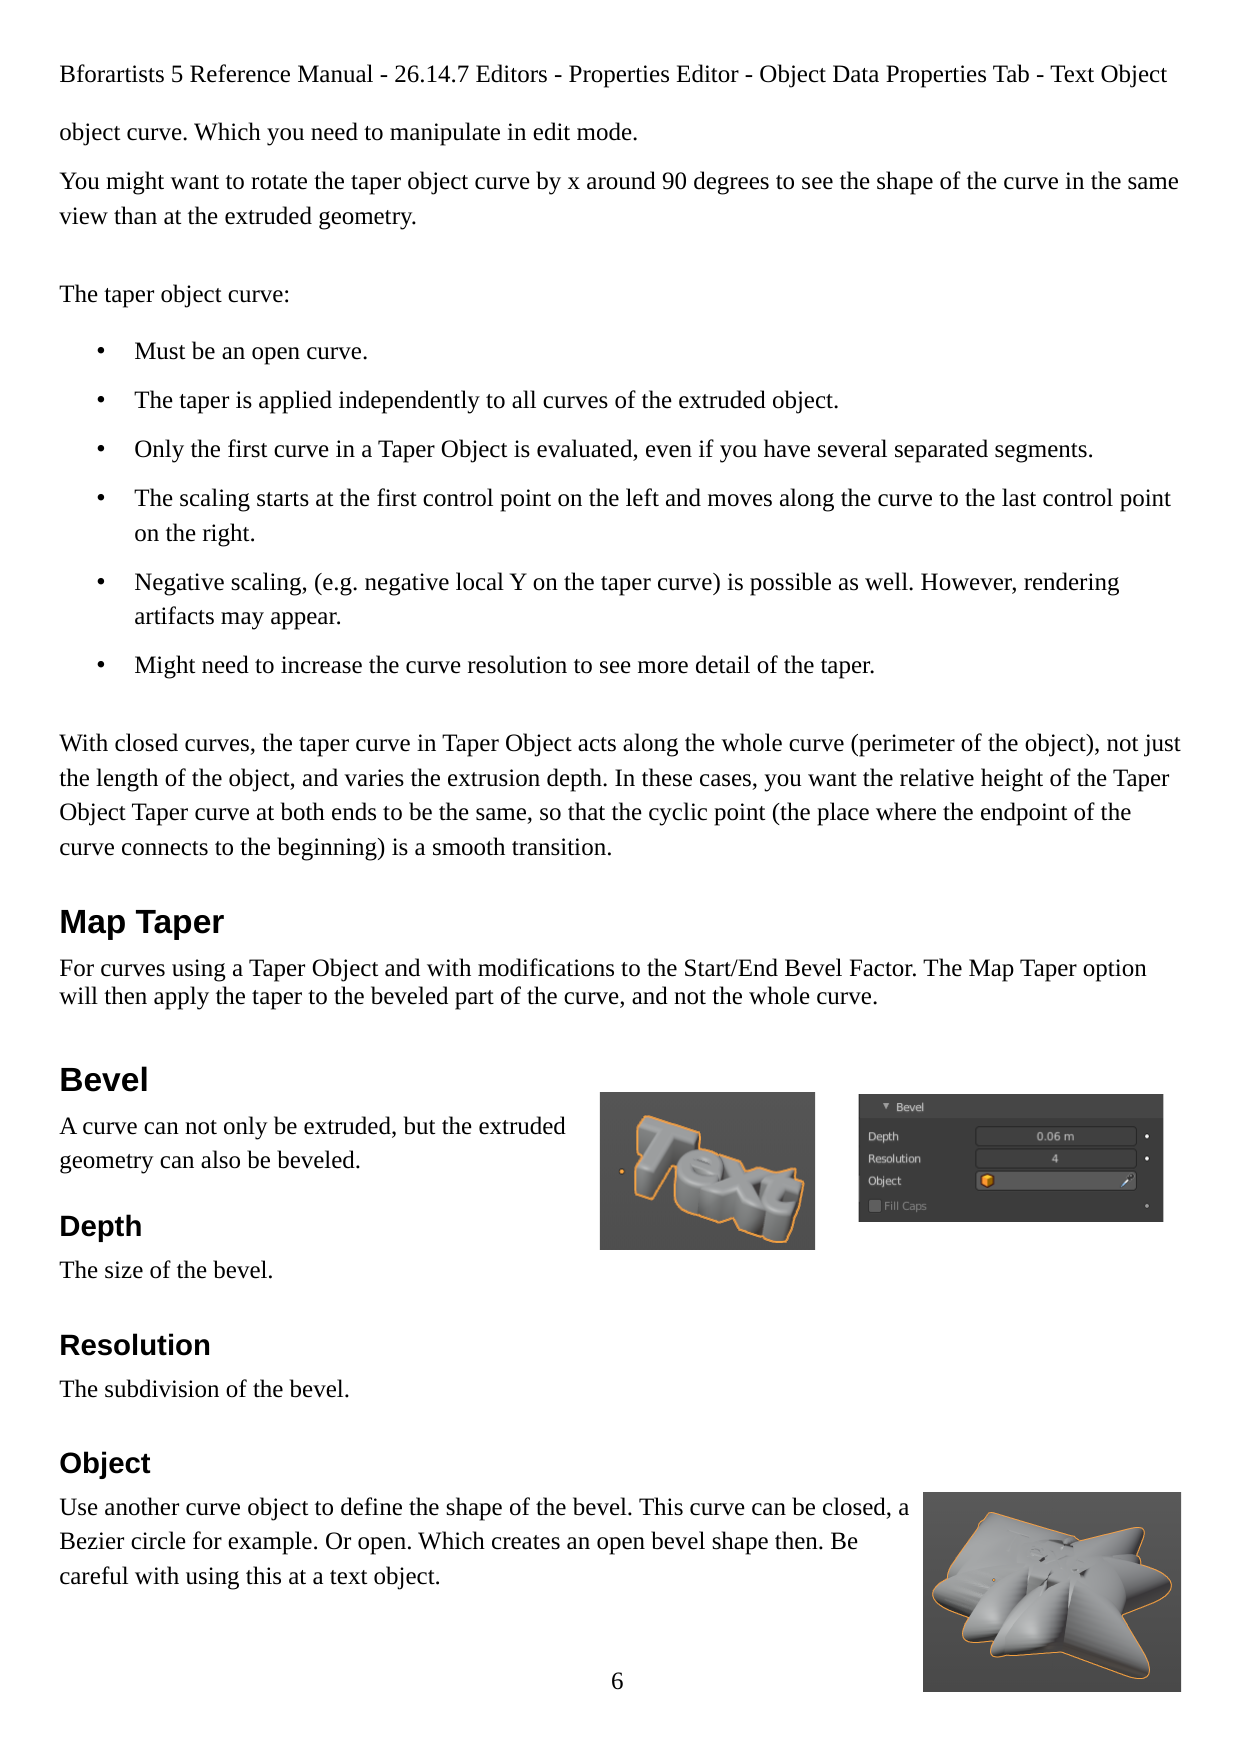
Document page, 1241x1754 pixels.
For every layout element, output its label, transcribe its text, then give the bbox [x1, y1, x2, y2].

text [816, 1111, 858, 1174]
list Must be an open curve. [97, 336, 1181, 365]
text The size of the bevel. [59, 1255, 1181, 1284]
text For curves using a Taper Object and with modifications to the Start/End Bevel Factor. The Map Taper option will then apply the taper to the beveled part of the curve, and not the whole curve. [59, 953, 1181, 1010]
list The scaling starts at the first control point on the left and moves along the curve to the last control point on the right. [97, 483, 1181, 547]
subtitle Object [59, 1446, 1181, 1479]
list Might need to increase the curve resolution to see more detail of the taper. [97, 650, 1181, 679]
text The subdivision of the bevel. [59, 1374, 1181, 1402]
list The taper is applied independently to all curves of the extruded object. [97, 385, 1181, 414]
text With closed curves, the taper curve in Taper Object acts along the whole curve (perimeter of the object), not just the length of the object, and varies the extrusion depth. In these cases, you want the relative height of the Taper Object Taper curve at both ends to be the same, so that the cyclic point (the place where the endpoint of the curve connects to the beginning) is a smooth transition. [59, 728, 1181, 860]
picture [923, 1492, 1182, 1692]
subtitle Bevel [59, 1060, 1181, 1098]
text The taper object curve: [59, 279, 1181, 307]
list Negative scaling, (e.g. negative local Y on the taper curve) is possible as well. However, rendering artifacts may appear. [97, 567, 1181, 630]
text You might want to rotate the taper object curve by x around 90 degrees to see the shape of the curve in the same view than at the extruded geometry. [59, 166, 1181, 229]
text A curve can not only be extruded, but the extruded geometry can also be beveled. [59, 1111, 599, 1174]
picture [858, 1094, 1164, 1222]
subtitle Resolution [59, 1327, 1181, 1361]
picture [599, 1092, 816, 1250]
text Use another curve object to define the shape of the bevel. This curve can be closed, a Bezier circle for example. Or open. Which creates an open bevel shape then. Be careful with using this at a text object. [59, 1492, 923, 1590]
list Only the first curve in a Taper Object is evaluated, even if you have several separated segments. [97, 434, 1181, 463]
subtitle Map Taper [59, 902, 1181, 940]
text object curve. Which you need to manipulate in edit mode. [59, 117, 1181, 146]
subtitle Depth [59, 1209, 599, 1243]
subtitle [816, 1209, 1181, 1243]
